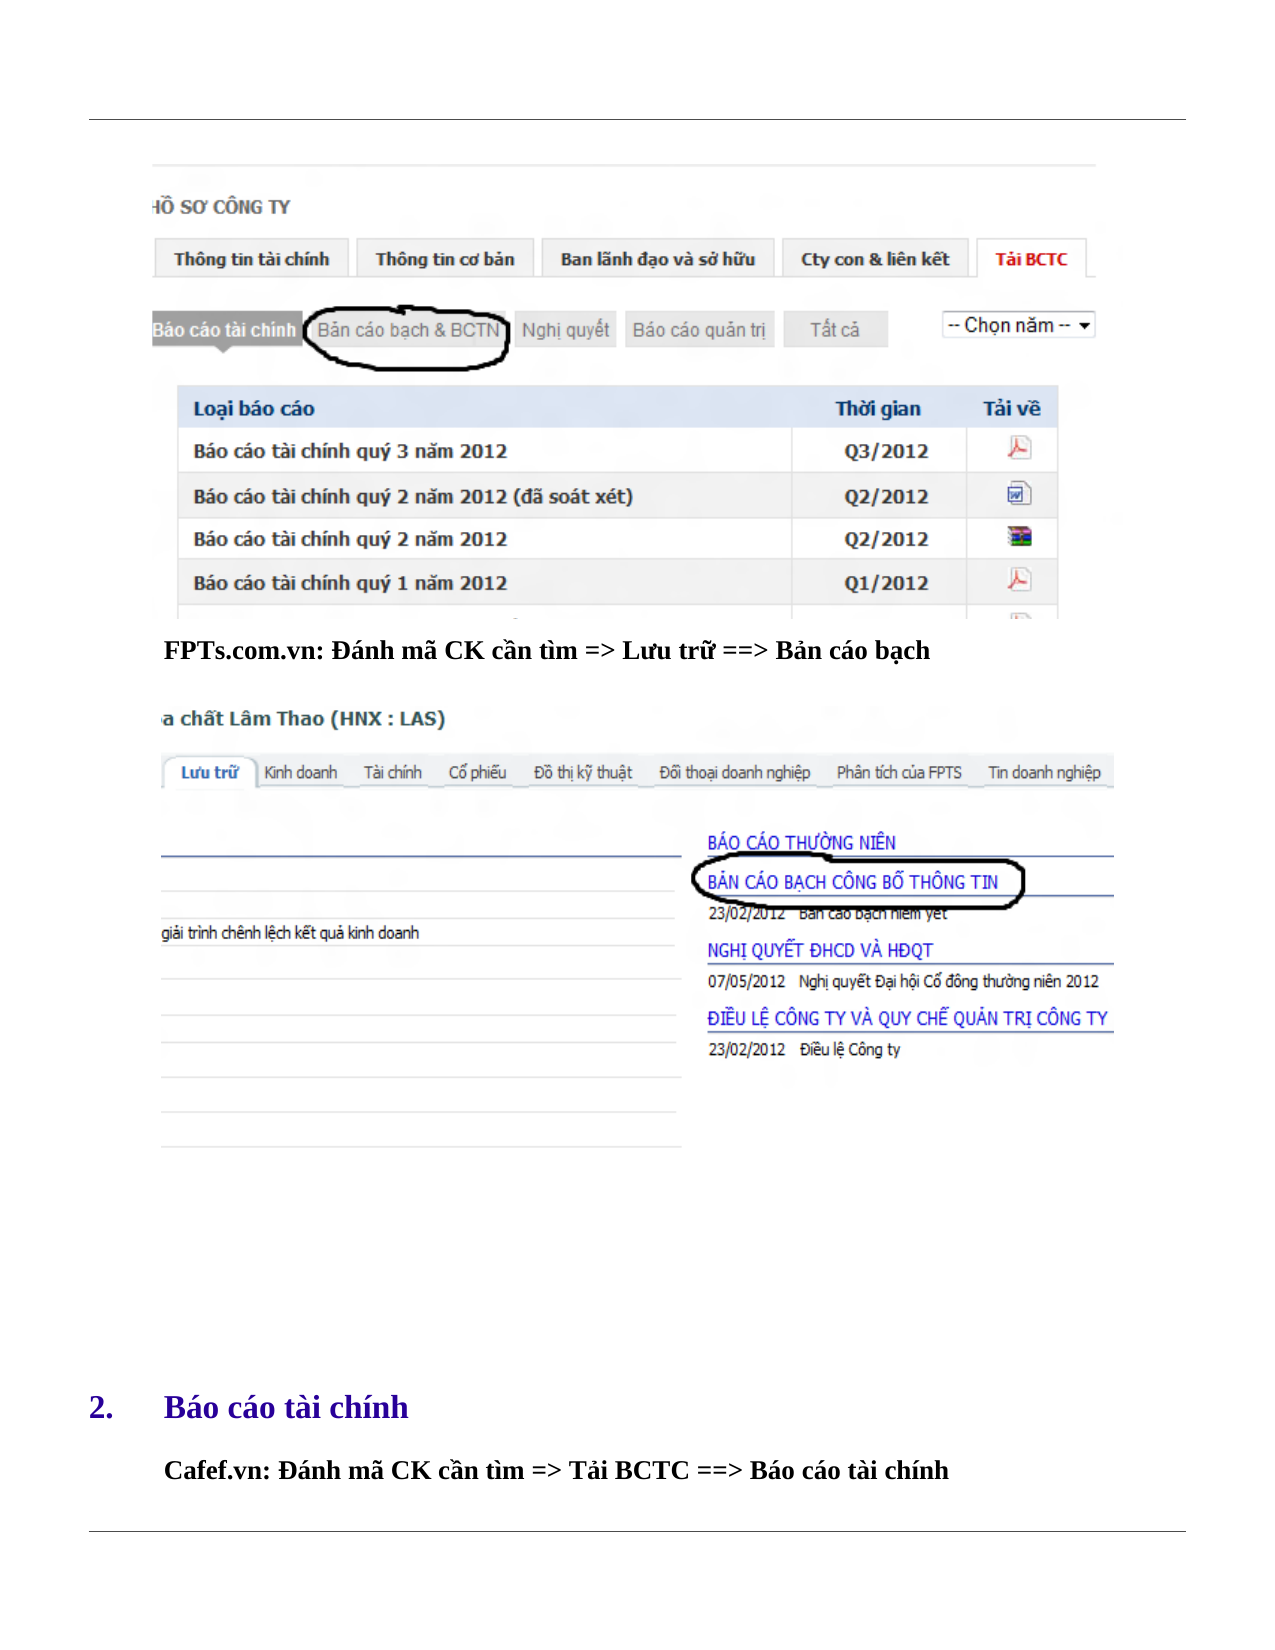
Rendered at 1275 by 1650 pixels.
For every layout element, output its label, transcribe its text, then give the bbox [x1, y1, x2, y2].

list FPTs.com.vn: Đánh mã CK cần tìm => Lưu trữ ==> Bản cáo bạch [126, 164, 1186, 666]
list Cafef.vn: Đánh mã CK cần tìm => Tải BCTC ==> Báo cáo tài chính [163, 1454, 1186, 1485]
subtitle Báo cáo tài chính [88, 1387, 1186, 1426]
